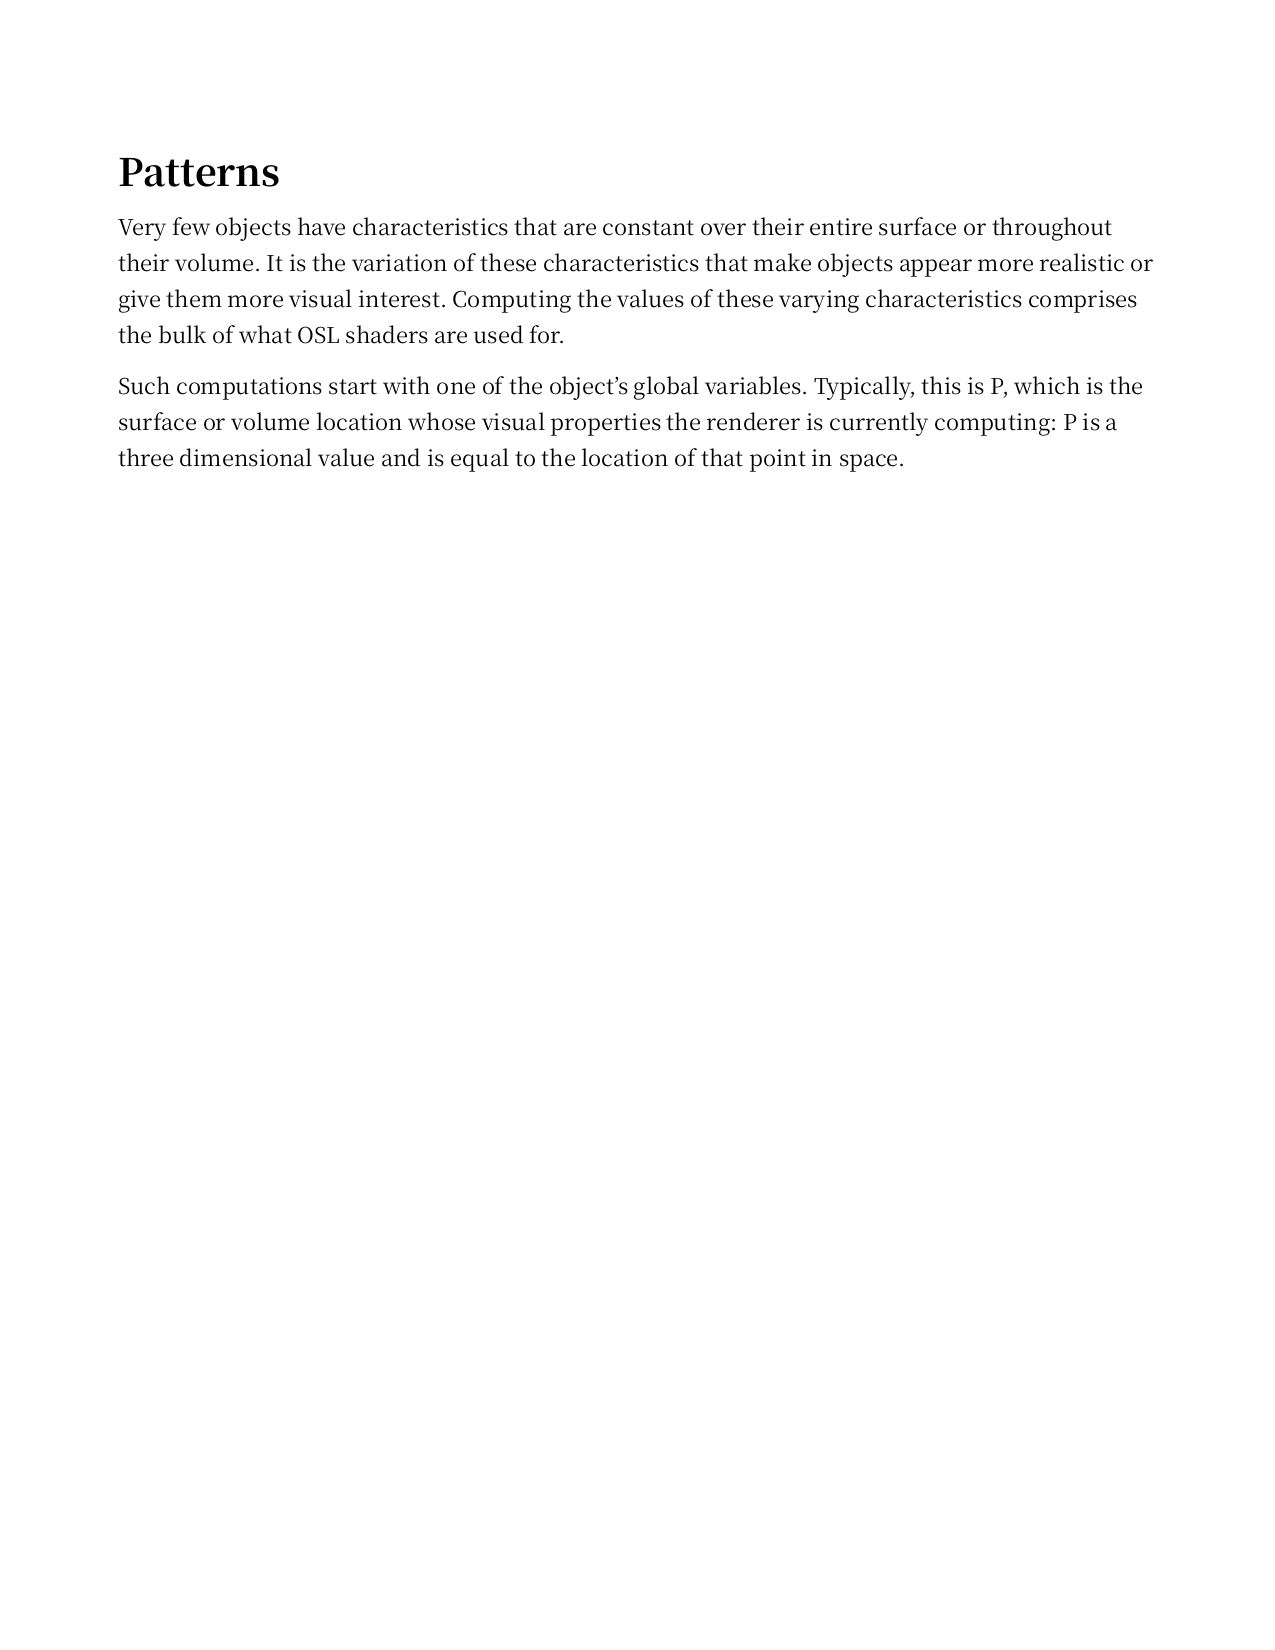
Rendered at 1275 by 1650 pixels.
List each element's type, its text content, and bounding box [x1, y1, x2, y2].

subtitle Patterns [118, 143, 1157, 198]
text Such computations start with one of the object’s global variables. Typically, this is P, which is the surface or volume location whose visual properties the renderer is currently computing: P is a three dimensional value and is equal to the location of that point in space. [118, 369, 1157, 473]
text Very few objects have characteristics that are constant over their entire surface or throughout their volume. It is the variation of these characteristics that make objects appear more realistic or give them more visual interest. Computing the values of these varying characteristics comprises the bulk of what OSL shaders are used for. [118, 210, 1157, 350]
